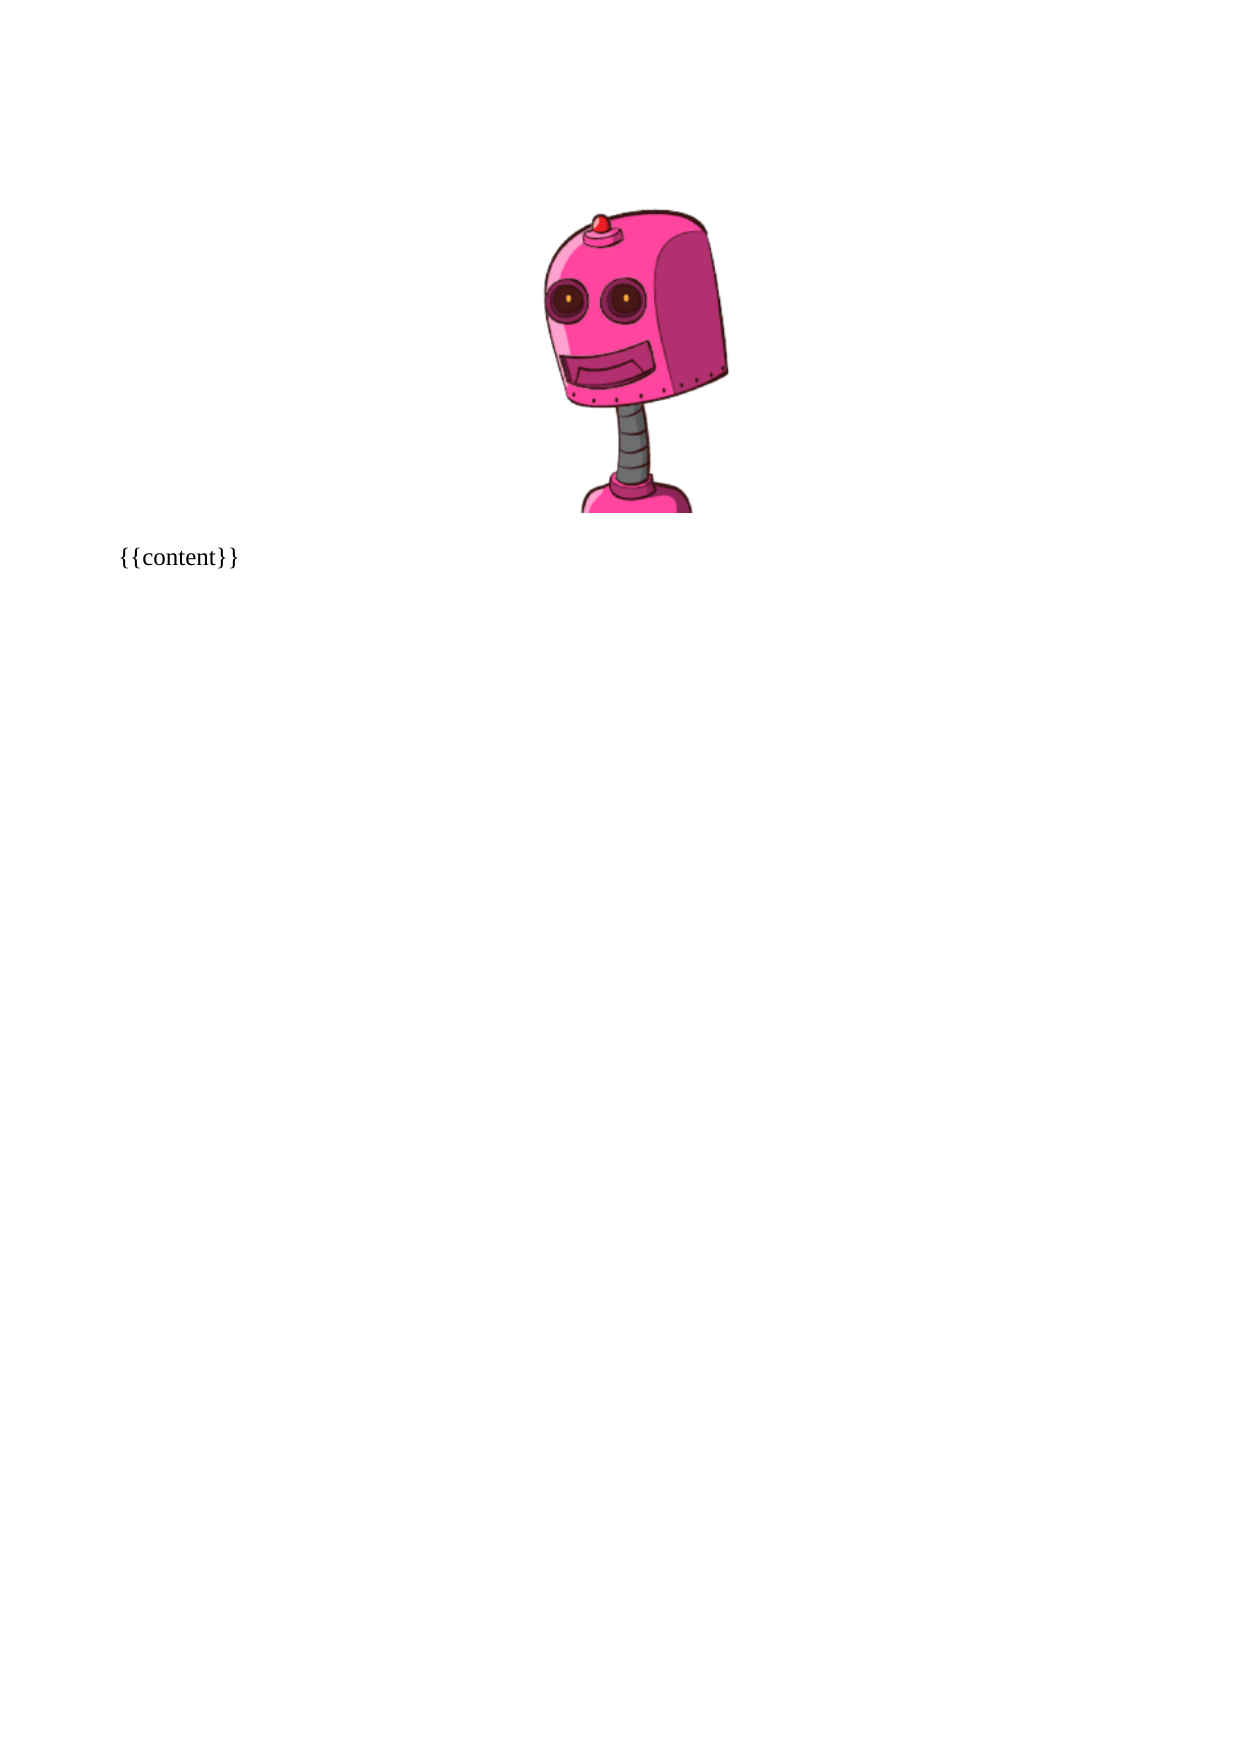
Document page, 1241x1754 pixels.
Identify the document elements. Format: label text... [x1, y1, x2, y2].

text {{content}} [118, 542, 1122, 570]
picture [422, 118, 818, 513]
